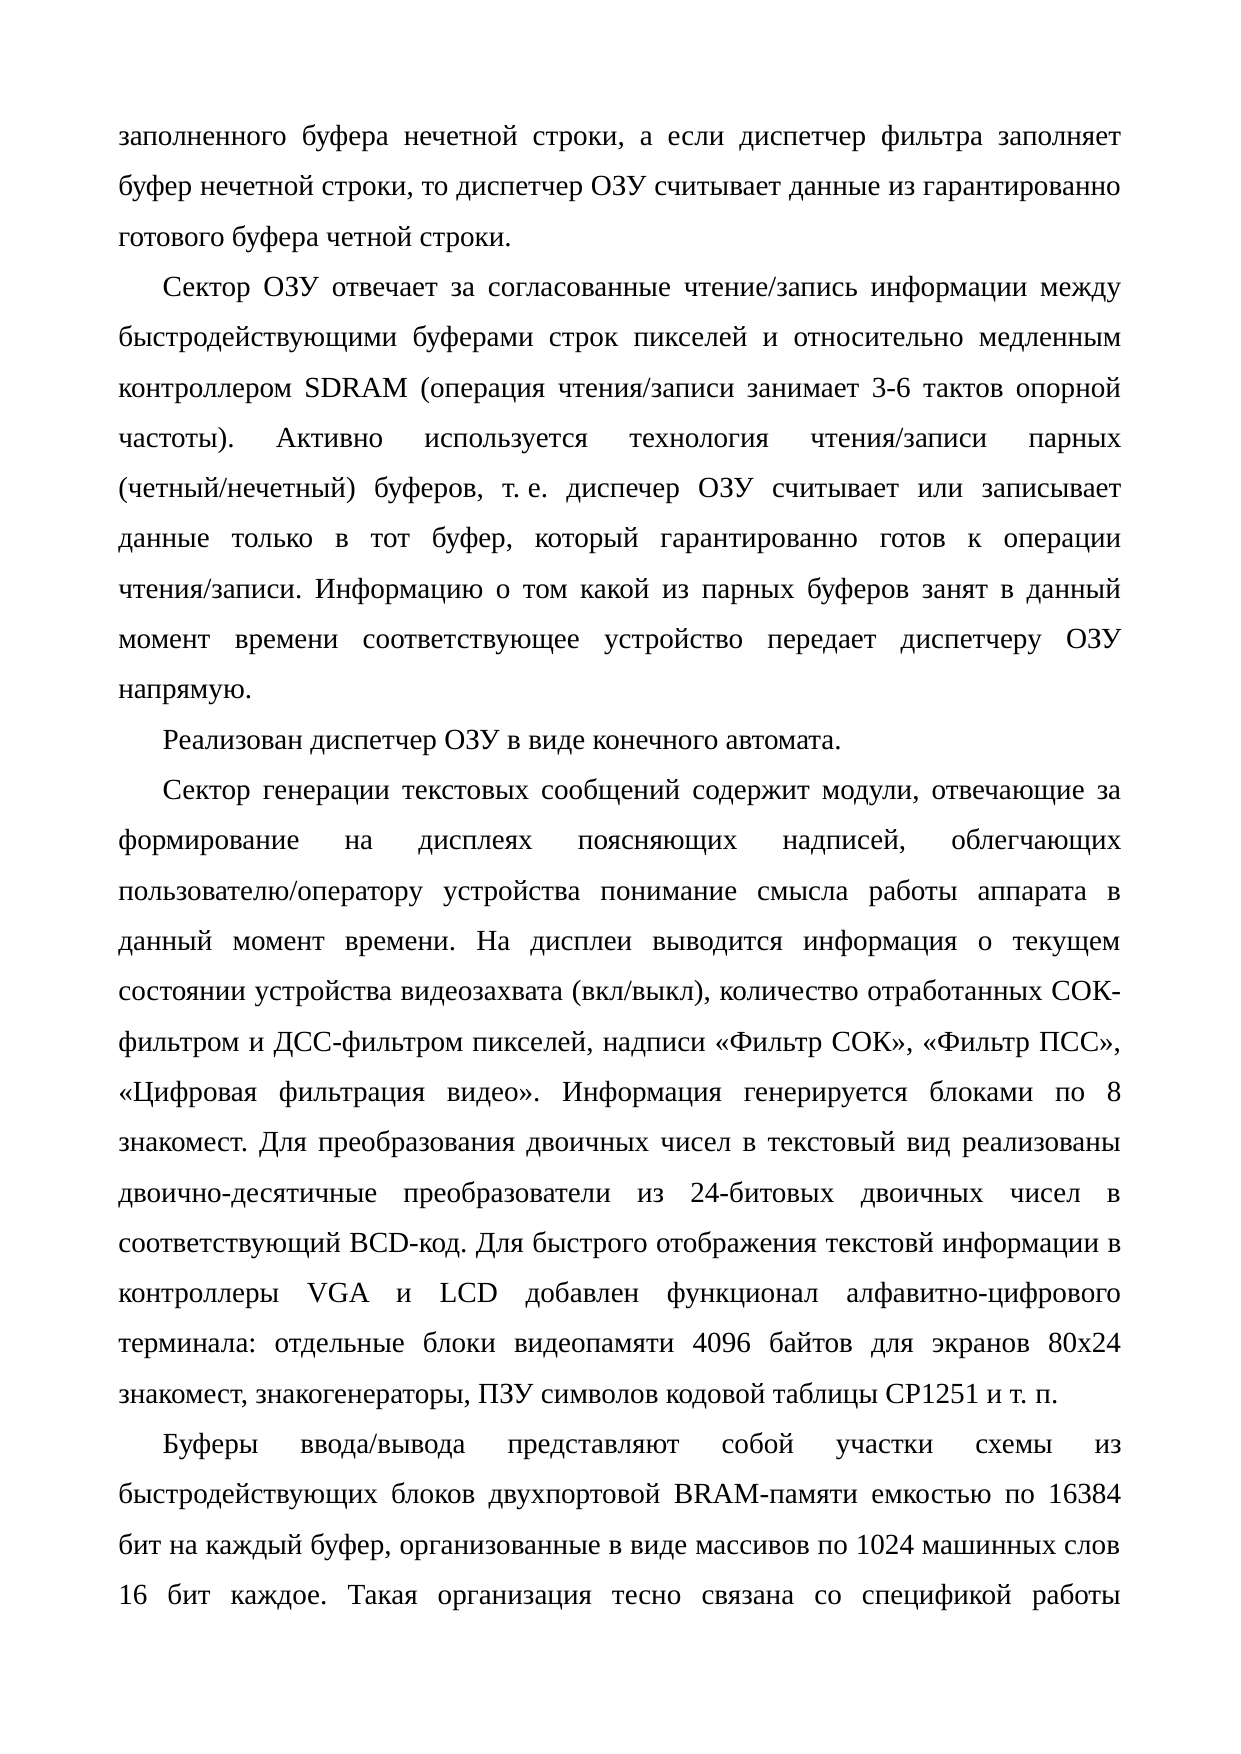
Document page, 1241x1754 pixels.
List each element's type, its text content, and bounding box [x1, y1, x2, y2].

text Сектор генерации текстовых сообщений содержит модули, отвечающие за формирование на дисплеях поясняющих надписей, облегчающих пользователю/оператору устройства понимание смысла работы аппарата в данный момент времени. На дисплеи выводится информация о текущем состоянии устройства видеозахвата (вкл/выкл), количество отработанных СОК-фильтром и ДСС-фильтром пикселей, надписи «Фильтр СОК», «Фильтр ПСС», «Цифровая фильтрация видео». Информация генерируется блоками по 8 знакомест. Для преобразования двоичных чисел в текстовый вид реализованы двоично-десятичные преобразователи из 24-битовых двоичных чисел в соответствующий BCD-код. Для быстрого отображения текстовй информации в контроллеры VGA и LCD добавлен функционал алфавитно-цифрового терминала: отдельные блоки видеопамяти 4096 байтов для экранов 80x24 знакомест, знакогенераторы, ПЗУ символов кодовой таблицы CP1251 и т. п. [118, 772, 1122, 1409]
text Сектор ОЗУ отвечает за согласованные чтение/запись информации между быстродействующими буферами строк пикселей и относительно медленным контроллером SDRAM (операция чтения/записи занимает 3-6 тактов опорной частоты). Активно используется технология чтения/записи парных (четный/нечетный) буферов, т. е. диспечер ОЗУ считывает или записывает данные только в тот буфер, который гарантированно готов к операции чтения/записи. Информацию о том какой из парных буферов занят в данный момент времени соответствующее устройство передает диспетчеру ОЗУ напрямую. [118, 269, 1122, 705]
text Реализован диспетчер ОЗУ в виде конечного автомата. [118, 722, 1122, 755]
text Буферы ввода/вывода представляют собой участки схемы из быстродействующих блоков двухпортовой BRAM-памяти емкостью по 16384 бит на каждый буфер, организованные в виде массивов по 1024 машинных слов 16 бит каждое. Такая организация тесно связана со спецификой работы [118, 1426, 1122, 1611]
text заполненного буфера нечетной строки, а если диспетчер фильтра заполняет буфер нечетной строки, то диспетчер ОЗУ считывает данные из гарантированно готового буфера четной строки. [118, 118, 1122, 252]
